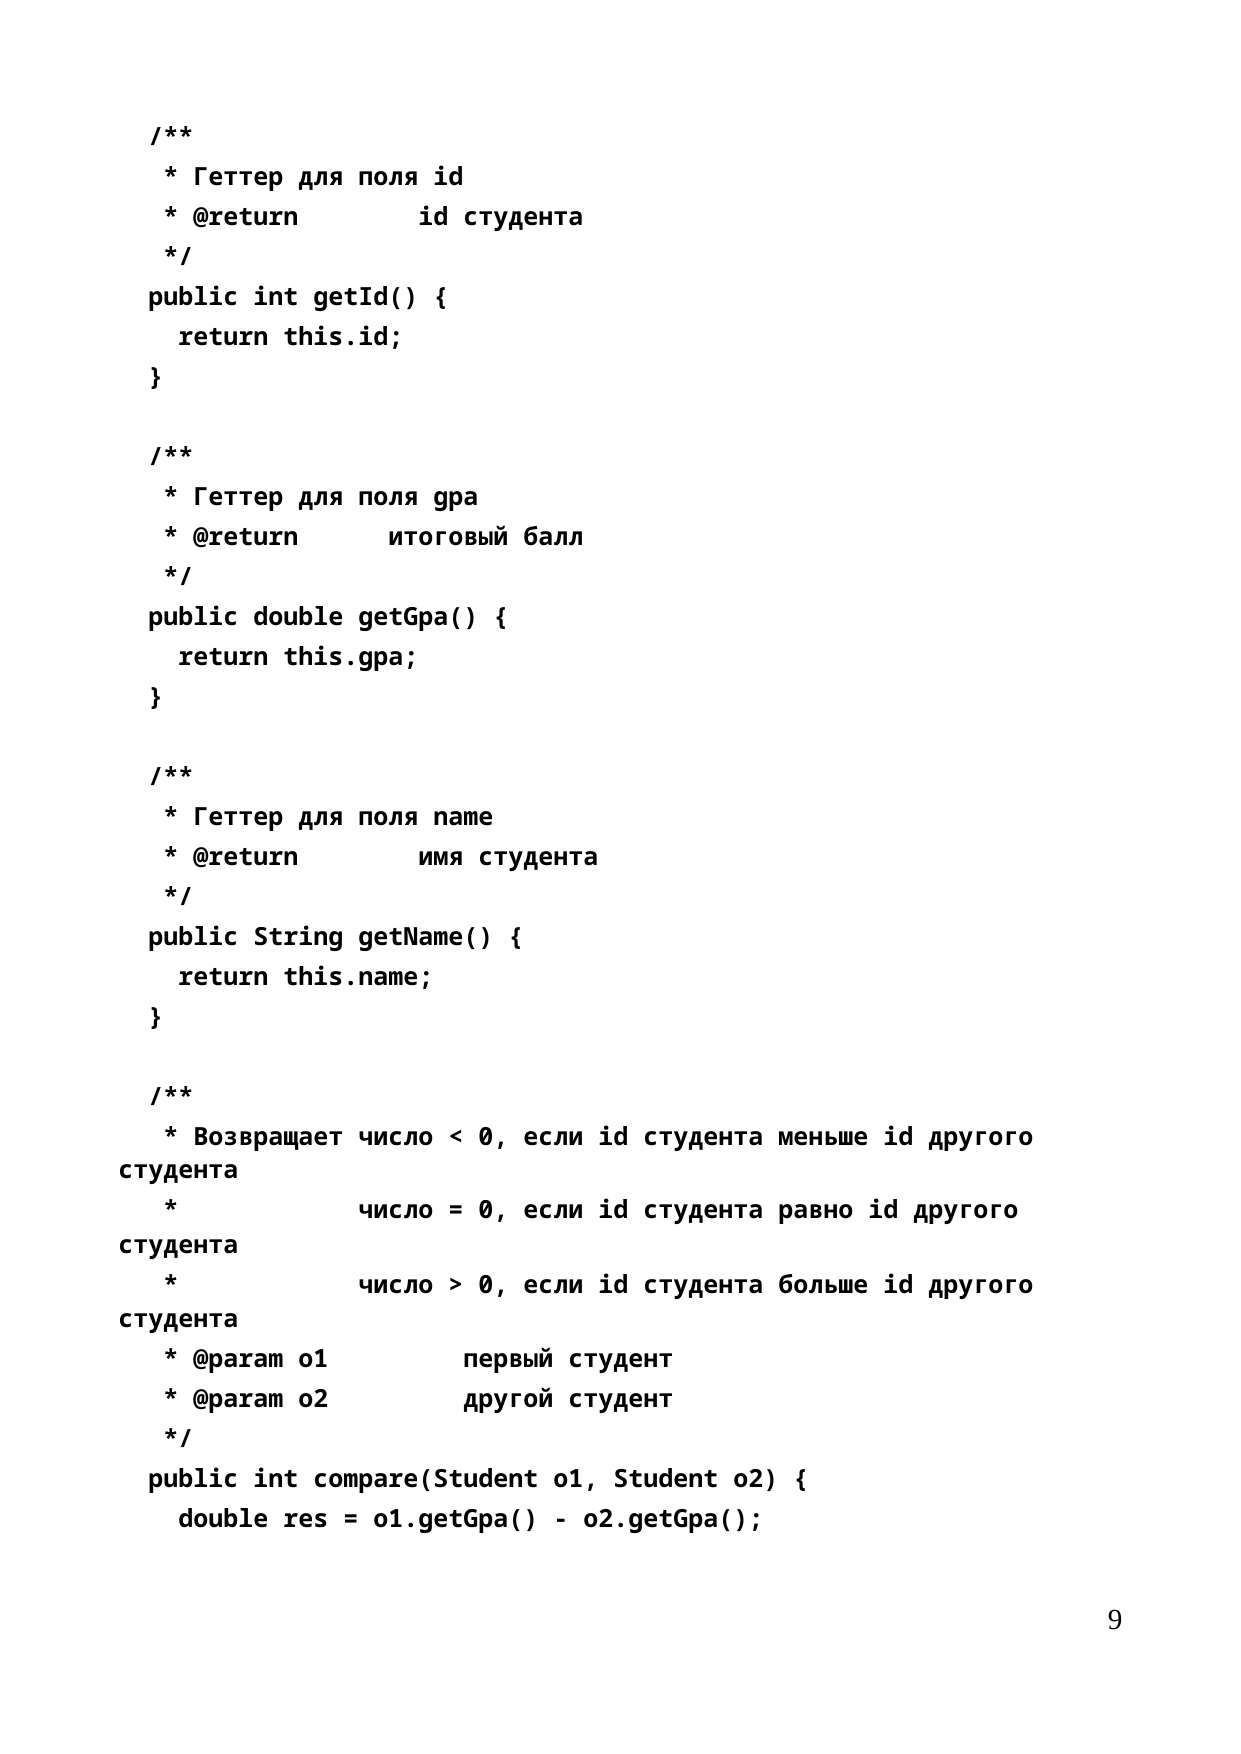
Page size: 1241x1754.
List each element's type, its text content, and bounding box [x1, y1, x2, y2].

text /** [118, 758, 1122, 792]
text } [118, 358, 1122, 392]
text * Геттер для поля name [118, 798, 1122, 832]
text */ [118, 1420, 1122, 1454]
text double res = o1.getGpa() - o2.getGpa(); [118, 1500, 1122, 1534]
text * @return имя студента [118, 838, 1122, 872]
text * Возвращает число < 0, если id студента меньше id другого студента [118, 1118, 1122, 1186]
text /** [118, 118, 1122, 152]
text * @return id студента [118, 198, 1122, 232]
text * Геттер для поля gpa [118, 478, 1122, 512]
text return this.id; [118, 318, 1122, 352]
text * @param o1 первый студент [118, 1340, 1122, 1374]
text public int compare(Student o1, Student o2) { [118, 1460, 1122, 1494]
text * число > 0, если id студента больше id другого студента [118, 1266, 1122, 1334]
text public double getGpa() { [118, 598, 1122, 632]
text public int getId() { [118, 278, 1122, 312]
text } [118, 998, 1122, 1032]
text public String getName() { [118, 918, 1122, 952]
text return this.name; [118, 958, 1122, 992]
text } [118, 678, 1122, 712]
text /** [118, 438, 1122, 472]
text * @return итоговый балл [118, 518, 1122, 552]
text */ [118, 558, 1122, 592]
text /** [118, 1078, 1122, 1112]
text return this.gpa; [118, 638, 1122, 672]
text */ [118, 238, 1122, 272]
text * Геттер для поля id [118, 158, 1122, 192]
text * @param o2 другой студент [118, 1380, 1122, 1414]
text */ [118, 878, 1122, 912]
text * число = 0, если id студента равно id другого студента [118, 1192, 1122, 1260]
